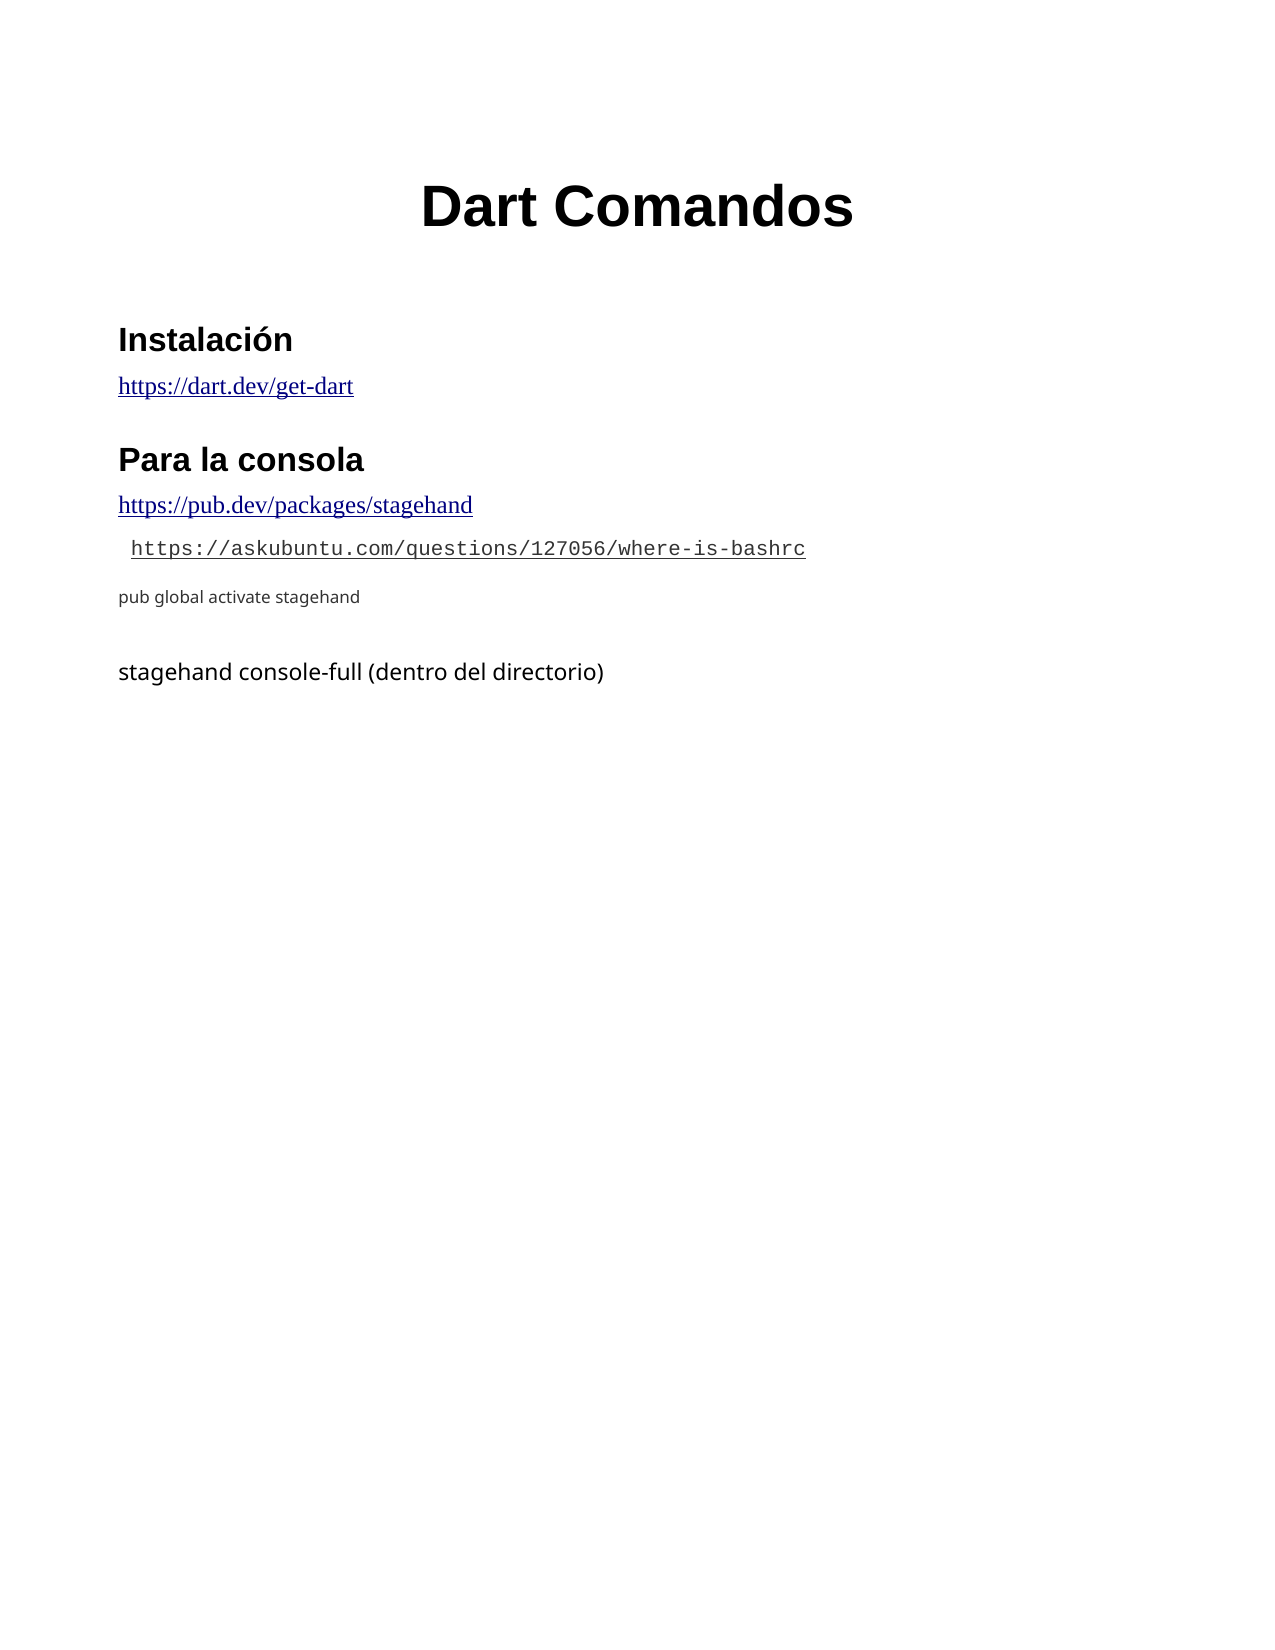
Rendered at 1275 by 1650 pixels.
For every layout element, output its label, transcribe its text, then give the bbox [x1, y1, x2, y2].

text https://dart.dev/get-dart [118, 371, 1157, 400]
text https://askubuntu.com/questions/127056/where-is-bashrc [118, 538, 1157, 562]
title Dart Comandos [118, 172, 1157, 239]
subtitle Instalación [118, 320, 1157, 358]
text https://pub.dev/packages/stagehand [118, 491, 1157, 519]
text pub global activate stagehand [118, 586, 1157, 609]
subtitle Para la consola [118, 439, 1157, 478]
text stagehand console-full (dentro del directorio) [118, 656, 1157, 687]
